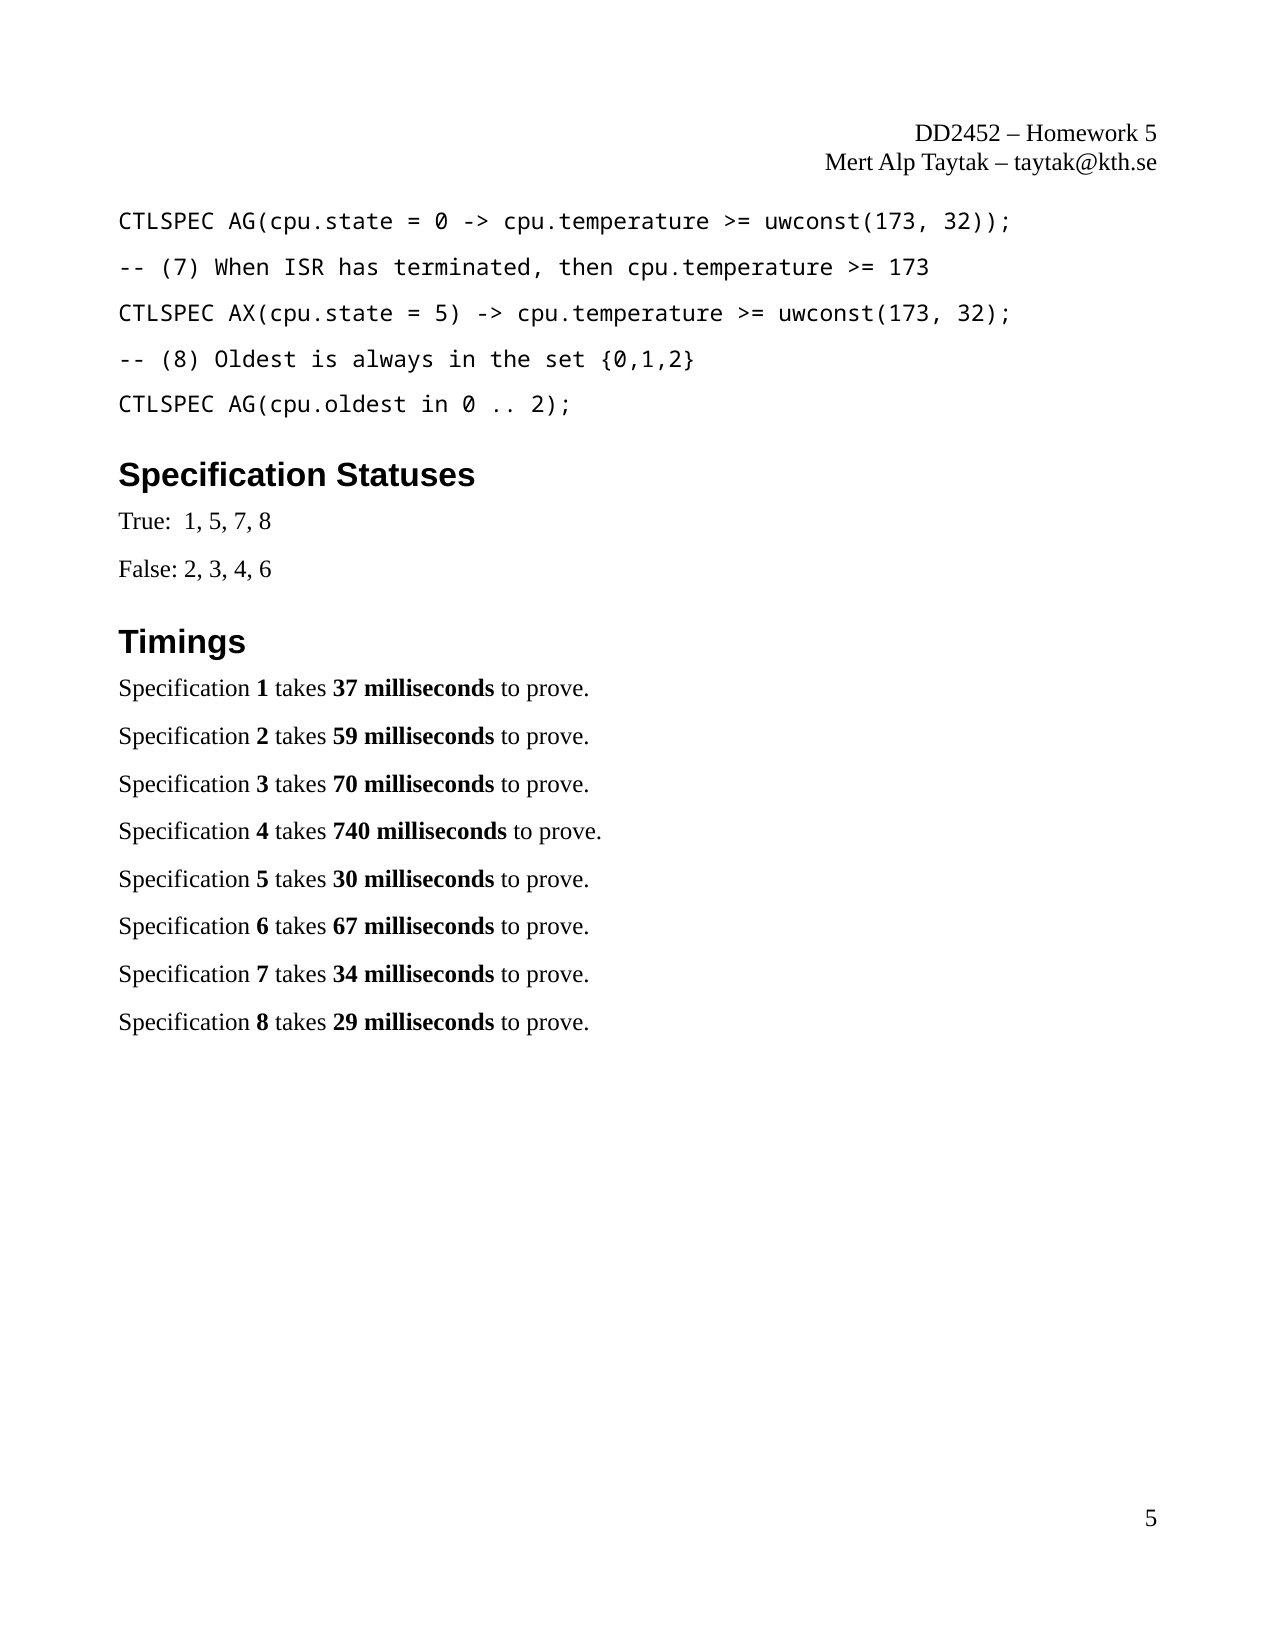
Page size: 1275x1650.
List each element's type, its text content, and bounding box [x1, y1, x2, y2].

text Specification 8 takes 29 milliseconds to prove. [118, 1007, 1157, 1035]
text False: 2, 3, 4, 6 [118, 554, 1157, 583]
text CTLSPEC AG(cpu.state = 0 -> cpu.temperature >= uwconst(173, 32)); [118, 205, 1157, 236]
text CTLSPEC AG(cpu.oldest in 0 .. 2); [118, 388, 1157, 420]
text Specification 4 takes 740 milliseconds to prove. [118, 816, 1157, 845]
text Specification 3 takes 70 milliseconds to prove. [118, 769, 1157, 797]
text Specification 6 takes 67 milliseconds to prove. [118, 911, 1157, 940]
text True: 1, 5, 7, 8 [118, 506, 1157, 535]
text -- (8) Oldest is always in the set {0,1,2} [118, 343, 1157, 374]
text Specification 5 takes 30 milliseconds to prove. [118, 864, 1157, 893]
text Specification 2 takes 59 milliseconds to prove. [118, 721, 1157, 750]
subtitle Specification Statuses [118, 455, 1157, 494]
subtitle Timings [118, 622, 1157, 661]
text Specification 7 takes 34 milliseconds to prove. [118, 959, 1157, 988]
text -- (7) When ISR has terminated, then cpu.temperature >= 173 [118, 251, 1157, 282]
text Specification 1 takes 37 milliseconds to prove. [118, 673, 1157, 702]
text CTLSPEC AX(cpu.state = 5) -> cpu.temperature >= uwconst(173, 32); [118, 297, 1157, 328]
